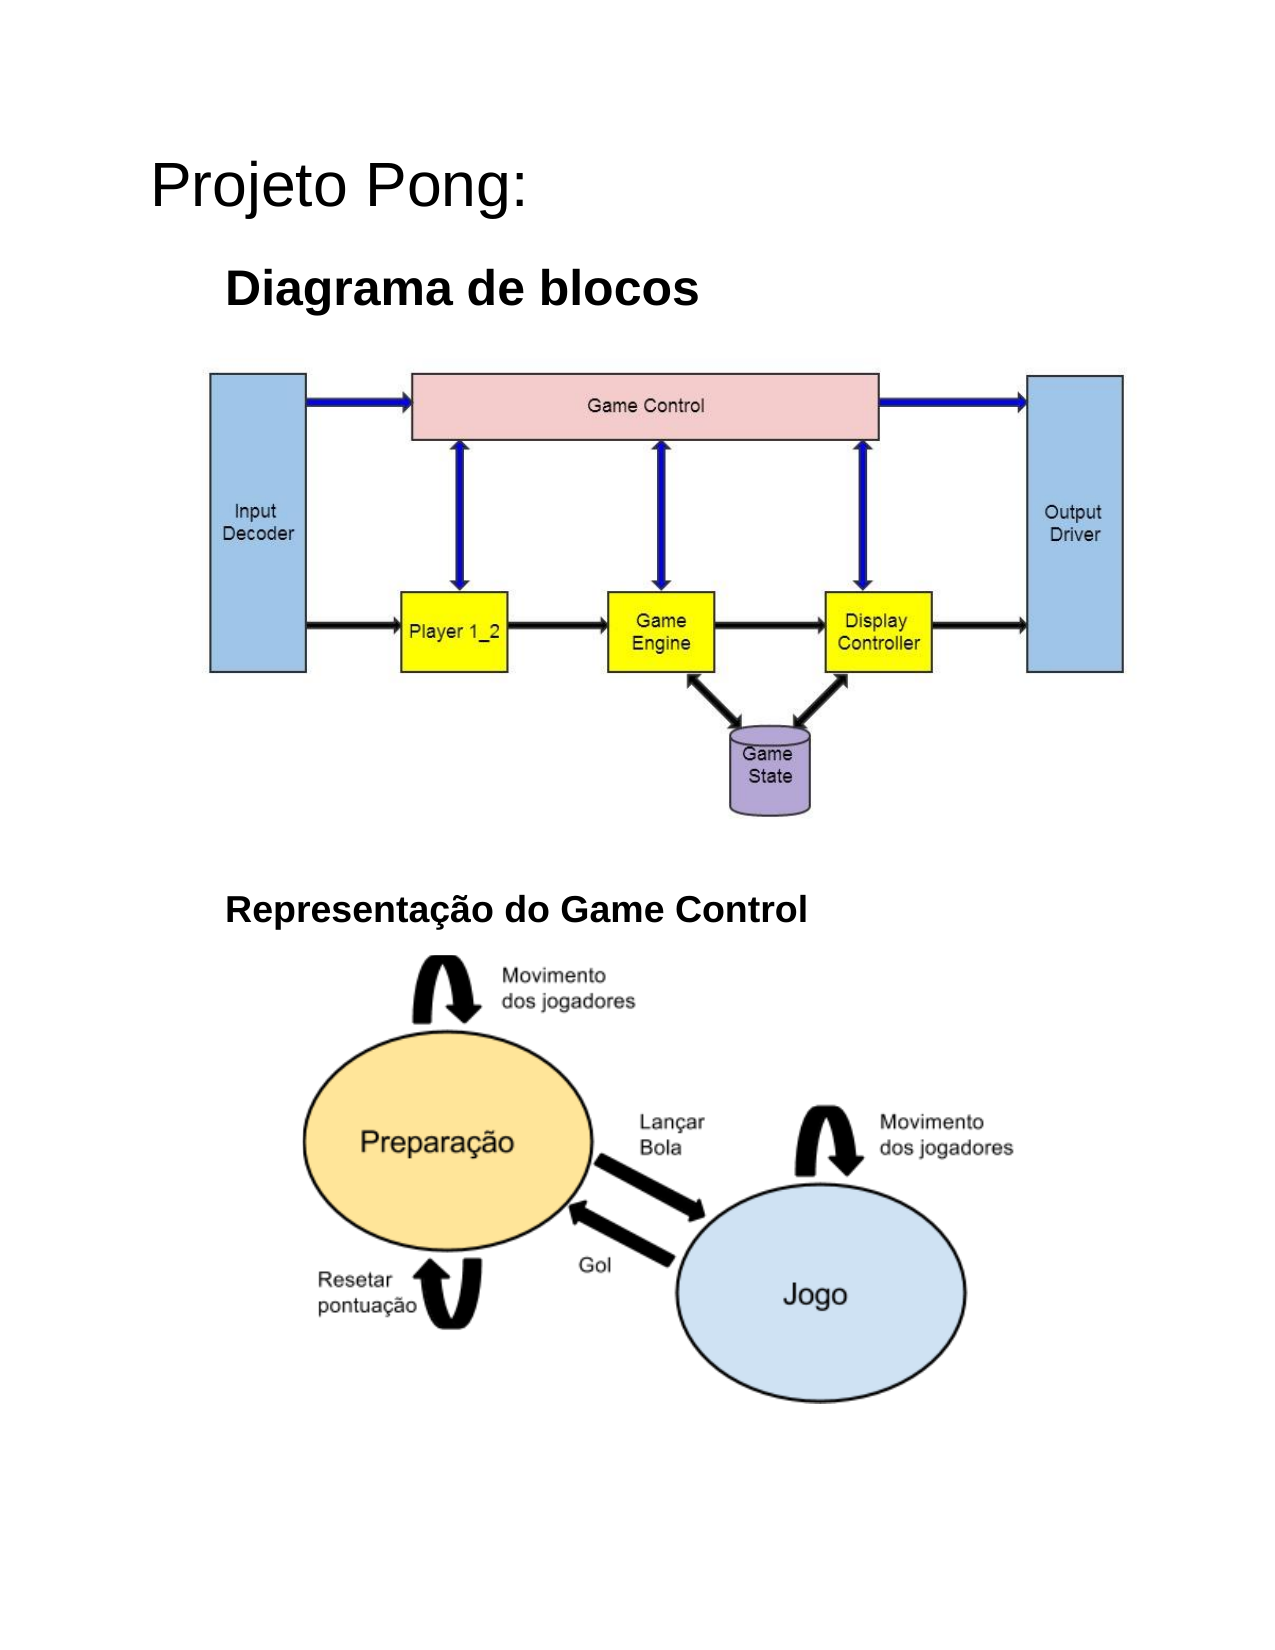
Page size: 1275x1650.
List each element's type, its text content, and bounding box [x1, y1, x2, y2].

picture [302, 955, 1033, 1404]
text Representação do Game Control [150, 888, 1125, 930]
picture [168, 342, 1144, 837]
text Diagrama de blocos [150, 259, 1125, 315]
text Projeto Pong: [150, 150, 1125, 220]
